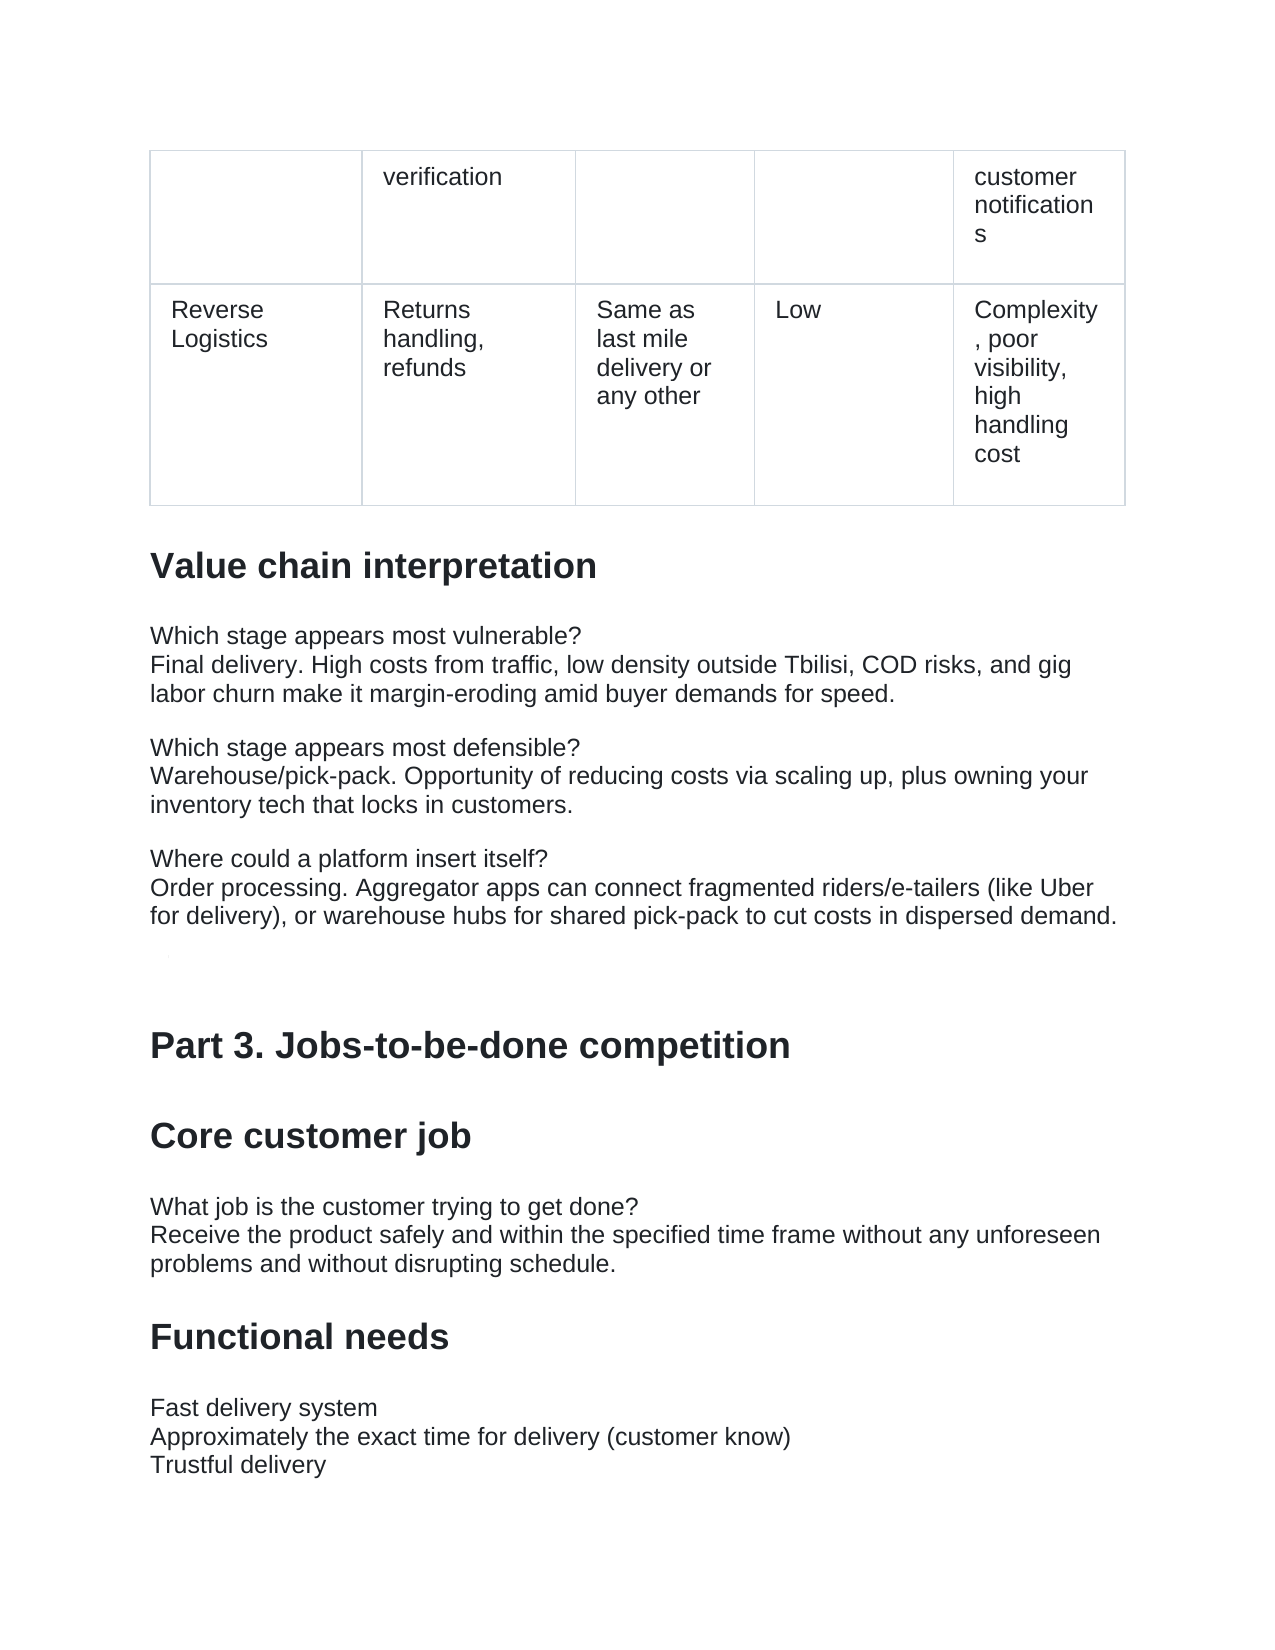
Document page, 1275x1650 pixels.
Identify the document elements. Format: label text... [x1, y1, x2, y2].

table_cell verification [363, 151, 575, 283]
table_cell Reverse Logistics [151, 285, 361, 505]
subtitle Core customer job [150, 1114, 1125, 1156]
table_cell [755, 151, 953, 283]
subtitle Part 3. Jobs-to-be-done competition [150, 1023, 1125, 1066]
table_cell Complexity, poor visibility, high handling cost [954, 285, 1124, 505]
text Fast delivery system Approximately the exact time for delivery (customer know) Trustful delivery [150, 1393, 1125, 1479]
table_cell Returns handling, refunds [363, 285, 575, 505]
table_cell Same as last mile delivery or any other [576, 285, 754, 505]
text What job is the customer trying to get done? Receive the product safely and within the specified time frame without any unforeseen problems and without disrupting schedule. [150, 1192, 1125, 1278]
table_cell [151, 151, 361, 283]
table_cell [576, 151, 754, 283]
text Which stage appears most vulnerable? Final delivery. High costs from traffic, low density outside Tbilisi, COD risks, and gig labor churn make it margin-eroding amid buyer demands for speed. [150, 621, 1125, 708]
table_cell Low [755, 285, 953, 505]
subtitle Functional needs [150, 1315, 1125, 1357]
text Which stage appears most defensible? Warehouse/pick-pack. Opportunity of reducing costs via scaling up, plus owning your inventory tech that locks in customers. [150, 733, 1125, 819]
table_cell customer notifications [954, 151, 1124, 283]
subtitle Value chain interpretation [150, 544, 1125, 586]
text Where could a platform insert itself? Order processing. Aggregator apps can connect fragmented riders/e-tailers (like Uber for delivery), or warehouse hubs for shared pick-pack to cut costs in dispersed demand. [150, 844, 1125, 930]
